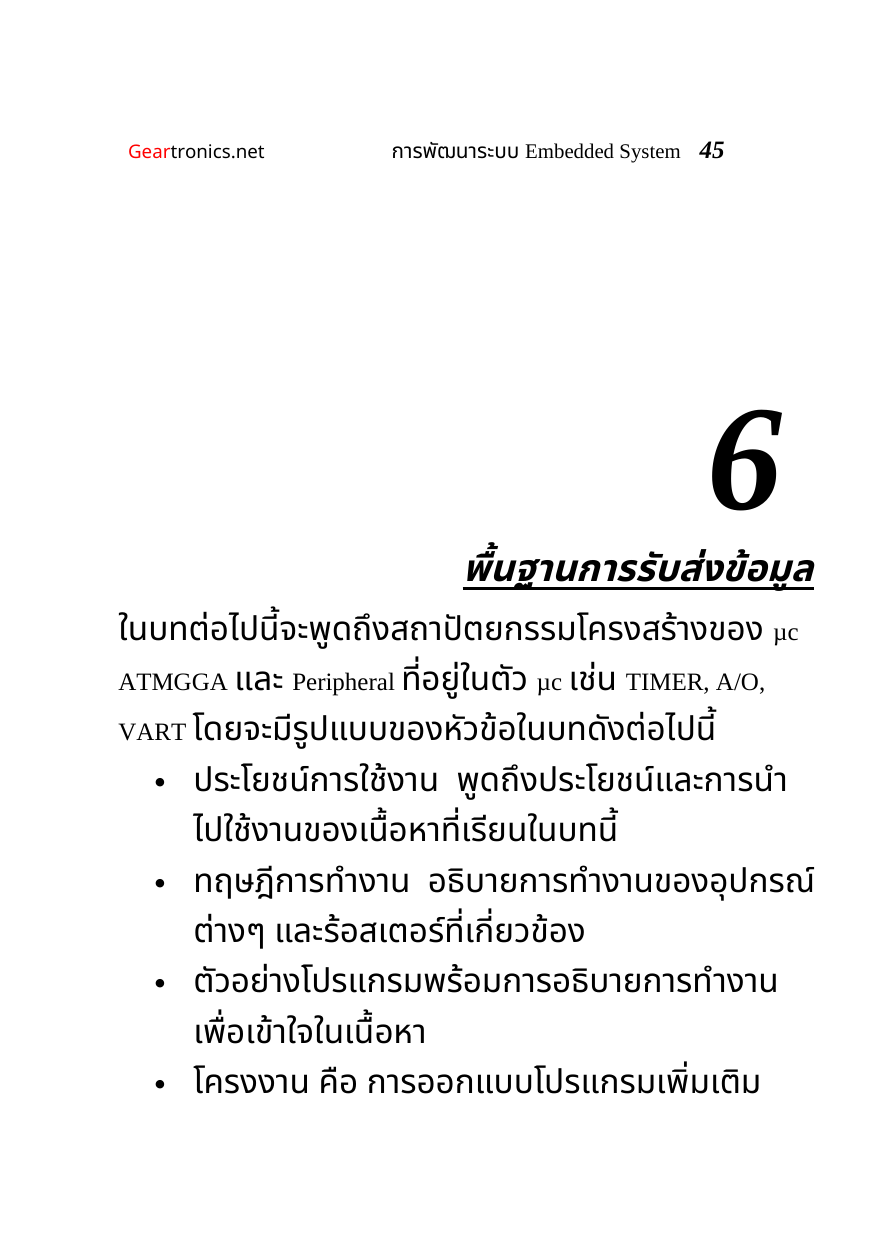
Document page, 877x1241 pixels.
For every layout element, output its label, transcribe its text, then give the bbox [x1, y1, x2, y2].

list ตัวอย่างโปรแกรมพร้อมการอธิบายการทำงานเพื่อเข้าใจในเนื้อหา [156, 957, 818, 1058]
list ทฤษฎีการทำงาน อธิบายการทำงานของอุปกรณ์ต่างๆ และร้อสเตอร์ที่เกี่ยวข้อง [156, 857, 818, 957]
title พื้นฐานการรับส่งข้อมูล [118, 542, 818, 599]
text ในบทต่อไปนี้จะพูดถึงสถาปัตยกรรมโครงสร้างของ µc ATMGGA และ Peripheral ที่อยู่ในตัว µc เช่น TIMER, A/O, VART โดยจะมีรูปแบบของหัวข้อในบทดังต่อไปนี้ [118, 604, 818, 756]
list ประโยชน์การใช้งาน พูดถึงประโยชน์และการนำไปใช้งานของเนื้อหาที่เรียนในบทนี้ [156, 756, 818, 857]
list โครงงาน คือ การออกแบบโปรแกรมเพิ่มเติม [156, 1058, 818, 1109]
